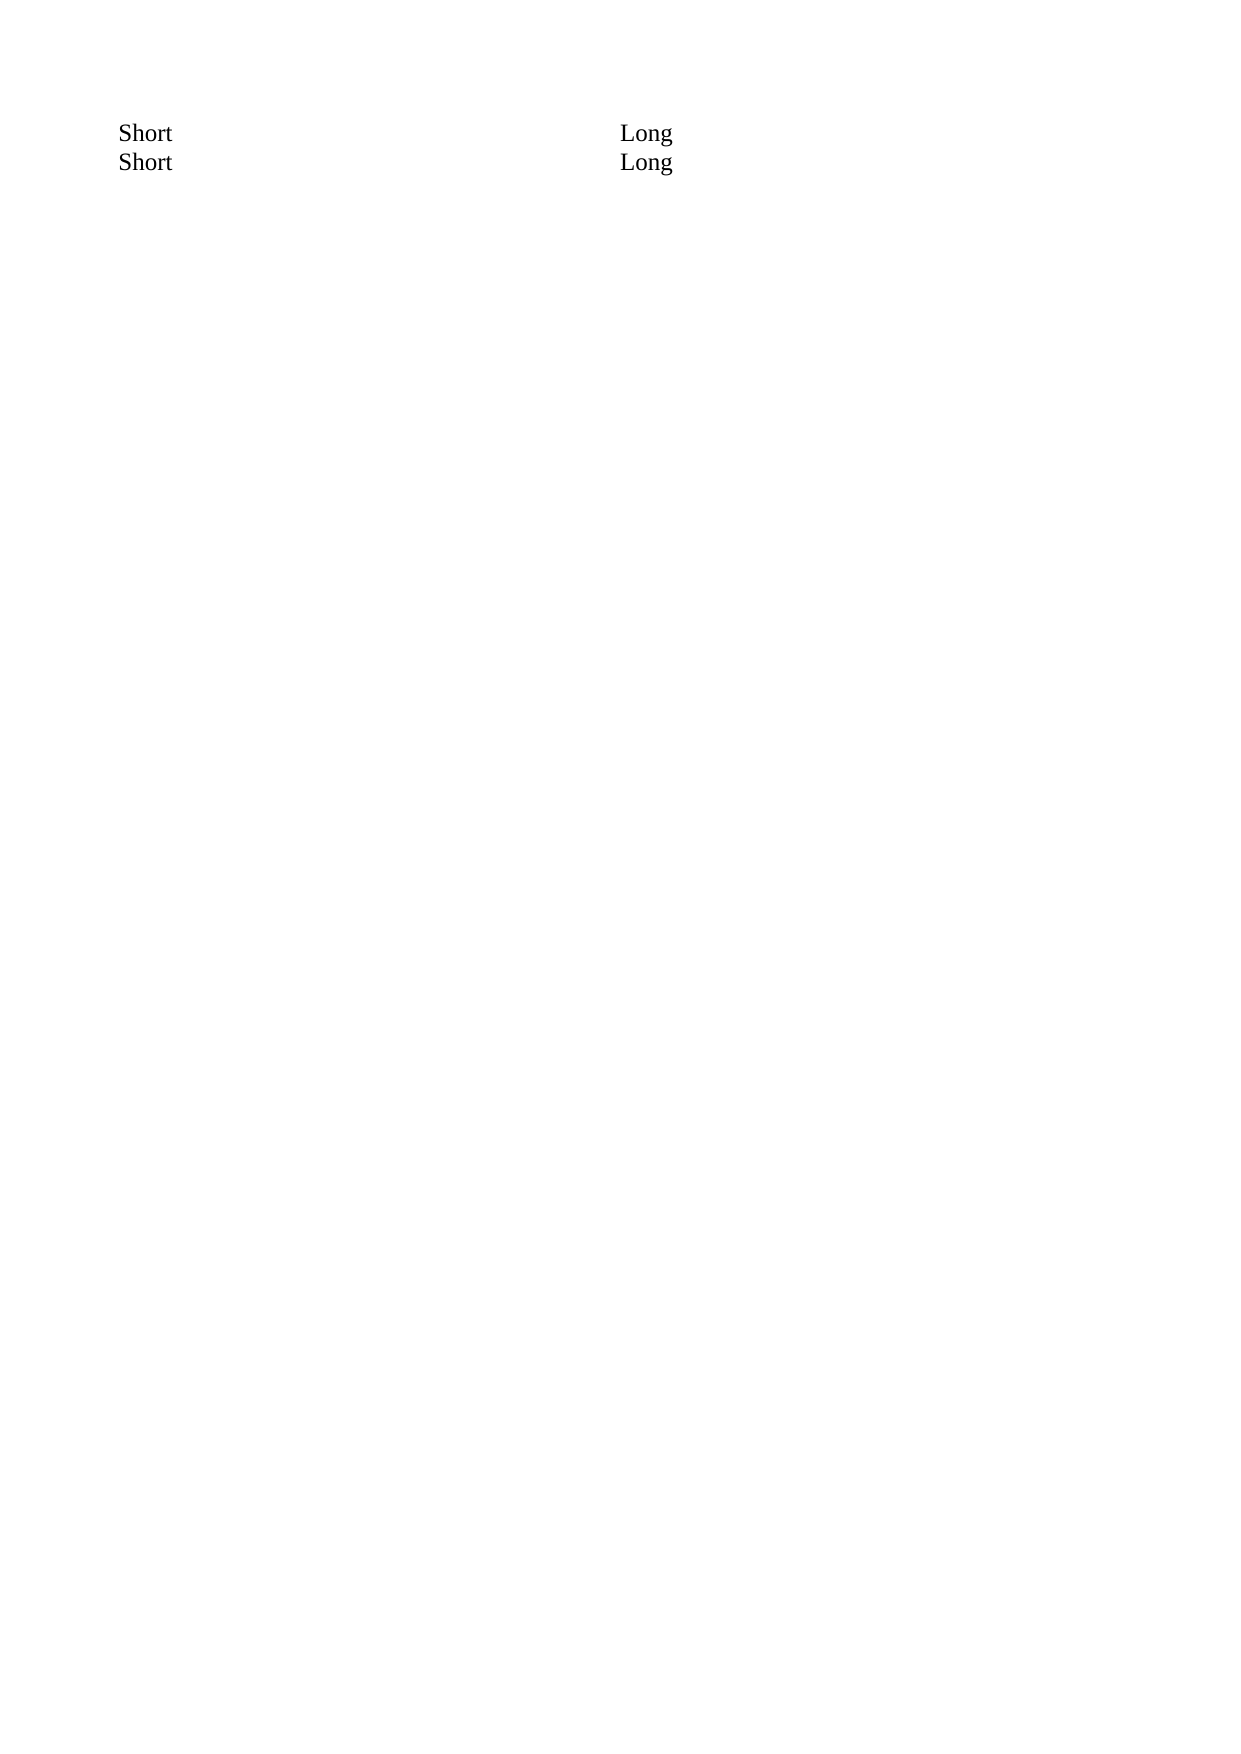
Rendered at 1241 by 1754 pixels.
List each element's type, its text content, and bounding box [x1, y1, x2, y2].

table_cell [118, 176, 620, 204]
table_cell Short [118, 147, 620, 176]
table_header Long [620, 118, 1122, 147]
table_cell [620, 176, 1122, 204]
table_header Short [118, 118, 620, 147]
table_cell Long [620, 147, 1122, 176]
